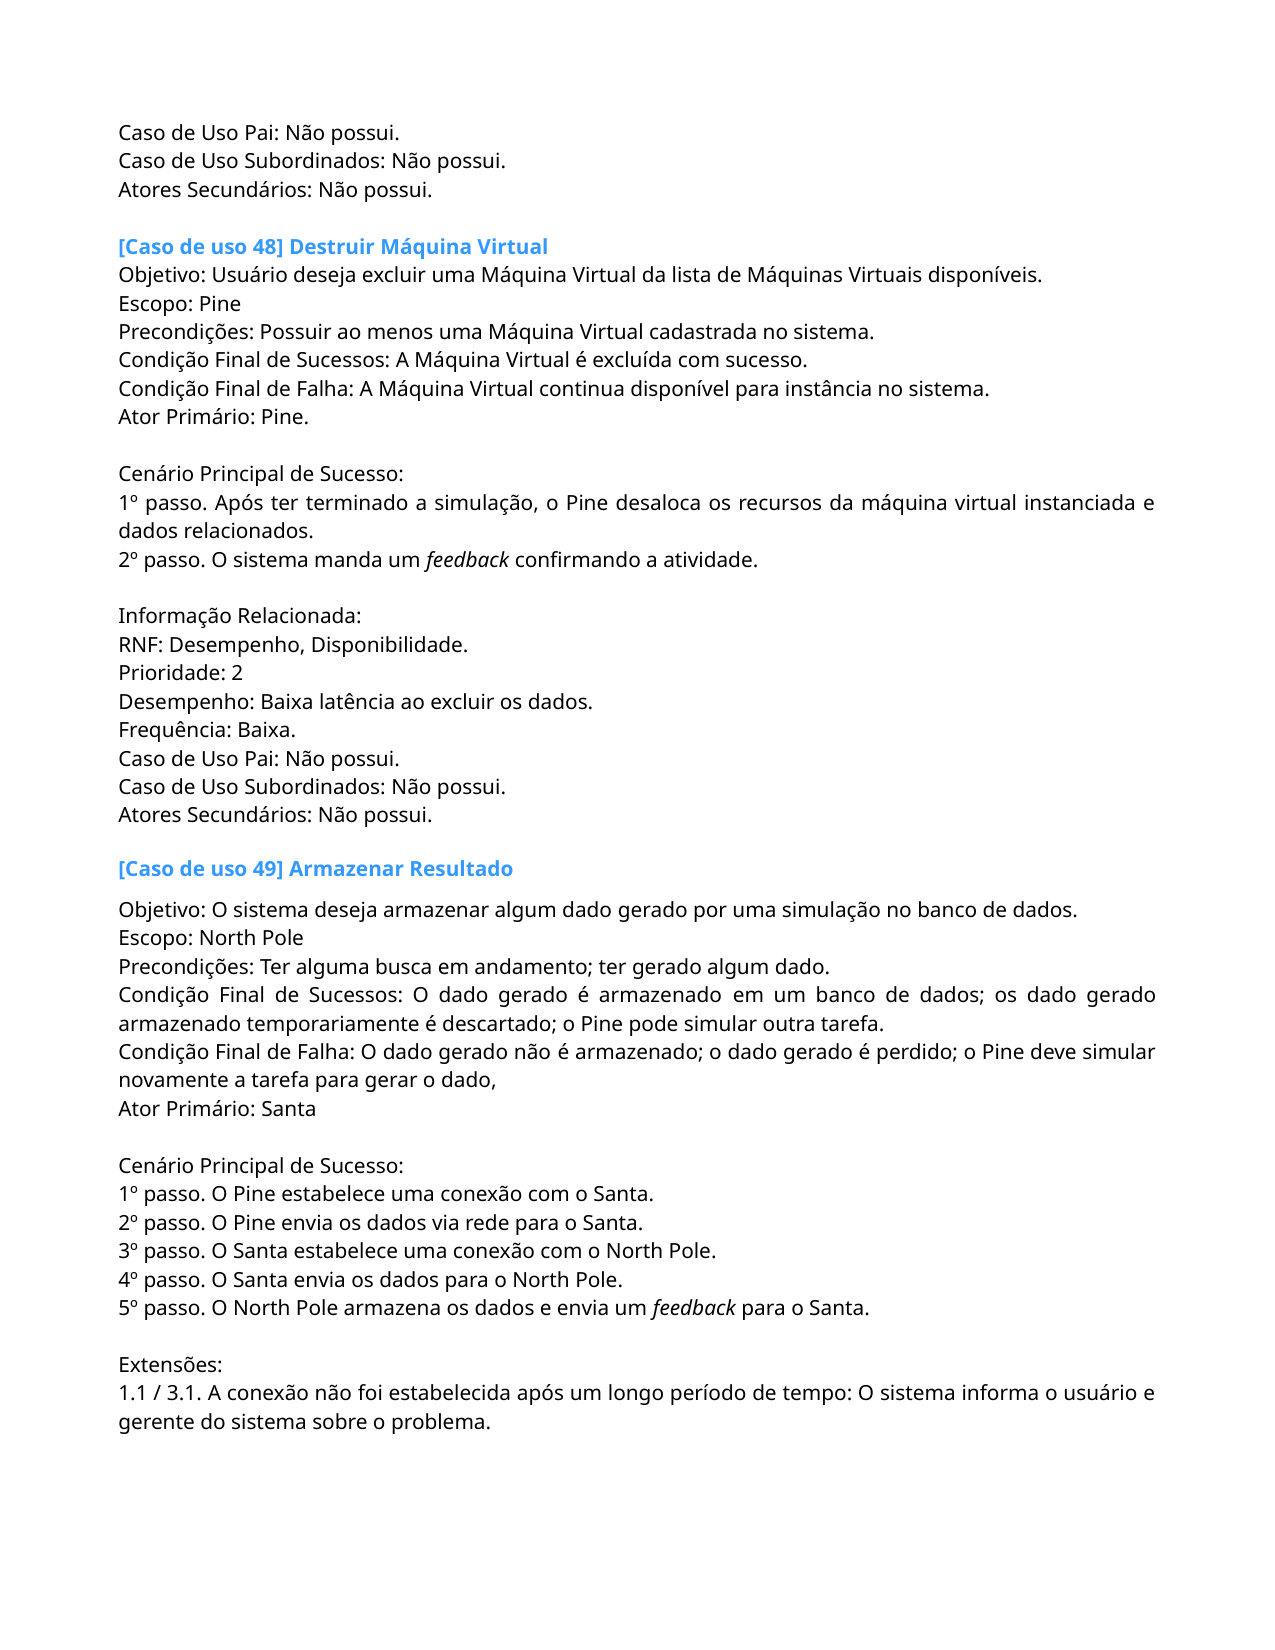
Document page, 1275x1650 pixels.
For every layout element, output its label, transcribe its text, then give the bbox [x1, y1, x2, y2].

text Condição Final de Sucessos: O dado gerado é armazenado em um banco de dados; os dado gerado armazenado temporariamente é descartado; o Pine pode simular outra tarefa. [118, 980, 1157, 1037]
text Atores Secundários: Não possui. [118, 175, 1157, 203]
text Condição Final de Sucessos: A Máquina Virtual é excluída com sucesso. [118, 346, 1157, 374]
text Ator Primário: Pine. [118, 402, 1157, 431]
text 1.1 / 3.1. A conexão não foi estabelecida após um longo período de tempo: O sistema informa o usuário e gerente do sistema sobre o problema. [118, 1378, 1157, 1435]
text Desempenho: Baixa latência ao excluir os dados. [118, 687, 1157, 715]
text Prioridade: 2 [118, 658, 1157, 687]
text 2º passo. O Pine envia os dados via rede para o Santa. [118, 1208, 1157, 1236]
text 5º passo. O North Pole armazena os dados e envia um feedback para o Santa. [118, 1293, 1157, 1322]
title [Caso de uso 49] Armazenar Resultado [118, 854, 1157, 882]
text Informação Relacionada: [118, 602, 1157, 630]
text [Caso de uso 48] Destruir Máquina Virtual [118, 232, 1157, 260]
text Ator Primário: Santa [118, 1094, 1157, 1122]
text RNF: Desempenho, Disponibilidade. [118, 630, 1157, 658]
text Cenário Principal de Sucesso: [118, 459, 1157, 488]
text Frequência: Baixa. [118, 715, 1157, 744]
text Condição Final de Falha: A Máquina Virtual continua disponível para instância no sistema. [118, 374, 1157, 402]
text Escopo: North Pole [118, 923, 1157, 952]
text Caso de Uso Pai: Não possui. [118, 744, 1157, 772]
text 1º passo. Após ter terminado a simulação, o Pine desaloca os recursos da máquina virtual instanciada e dados relacionados. [118, 488, 1157, 545]
text 4º passo. O Santa envia os dados para o North Pole. [118, 1265, 1157, 1293]
text 3º passo. O Santa estabelece uma conexão com o North Pole. [118, 1236, 1157, 1265]
text Objetivo: Usuário deseja excluir uma Máquina Virtual da lista de Máquinas Virtuais disponíveis. [118, 260, 1157, 289]
text Objetivo: O sistema deseja armazenar algum dado gerado por uma simulação no banco de dados. [118, 895, 1157, 923]
text 2º passo. O sistema manda um feedback confirmando a atividade. [118, 545, 1157, 573]
text 1º passo. O Pine estabelece uma conexão com o Santa. [118, 1179, 1157, 1208]
text Condição Final de Falha: O dado gerado não é armazenado; o dado gerado é perdido; o Pine deve simular novamente a tarefa para gerar o dado, [118, 1037, 1157, 1094]
text Caso de Uso Pai: Não possui. [118, 118, 1157, 147]
text Escopo: Pine [118, 289, 1157, 317]
text Caso de Uso Subordinados: Não possui. [118, 147, 1157, 175]
text Caso de Uso Subordinados: Não possui. [118, 772, 1157, 801]
text Precondições: Ter alguma busca em andamento; ter gerado algum dado. [118, 952, 1157, 980]
text Precondições: Possuir ao menos uma Máquina Virtual cadastrada no sistema. [118, 317, 1157, 346]
text Atores Secundários: Não possui. [118, 801, 1157, 829]
text Extensões: [118, 1350, 1157, 1378]
text Cenário Principal de Sucesso: [118, 1151, 1157, 1179]
